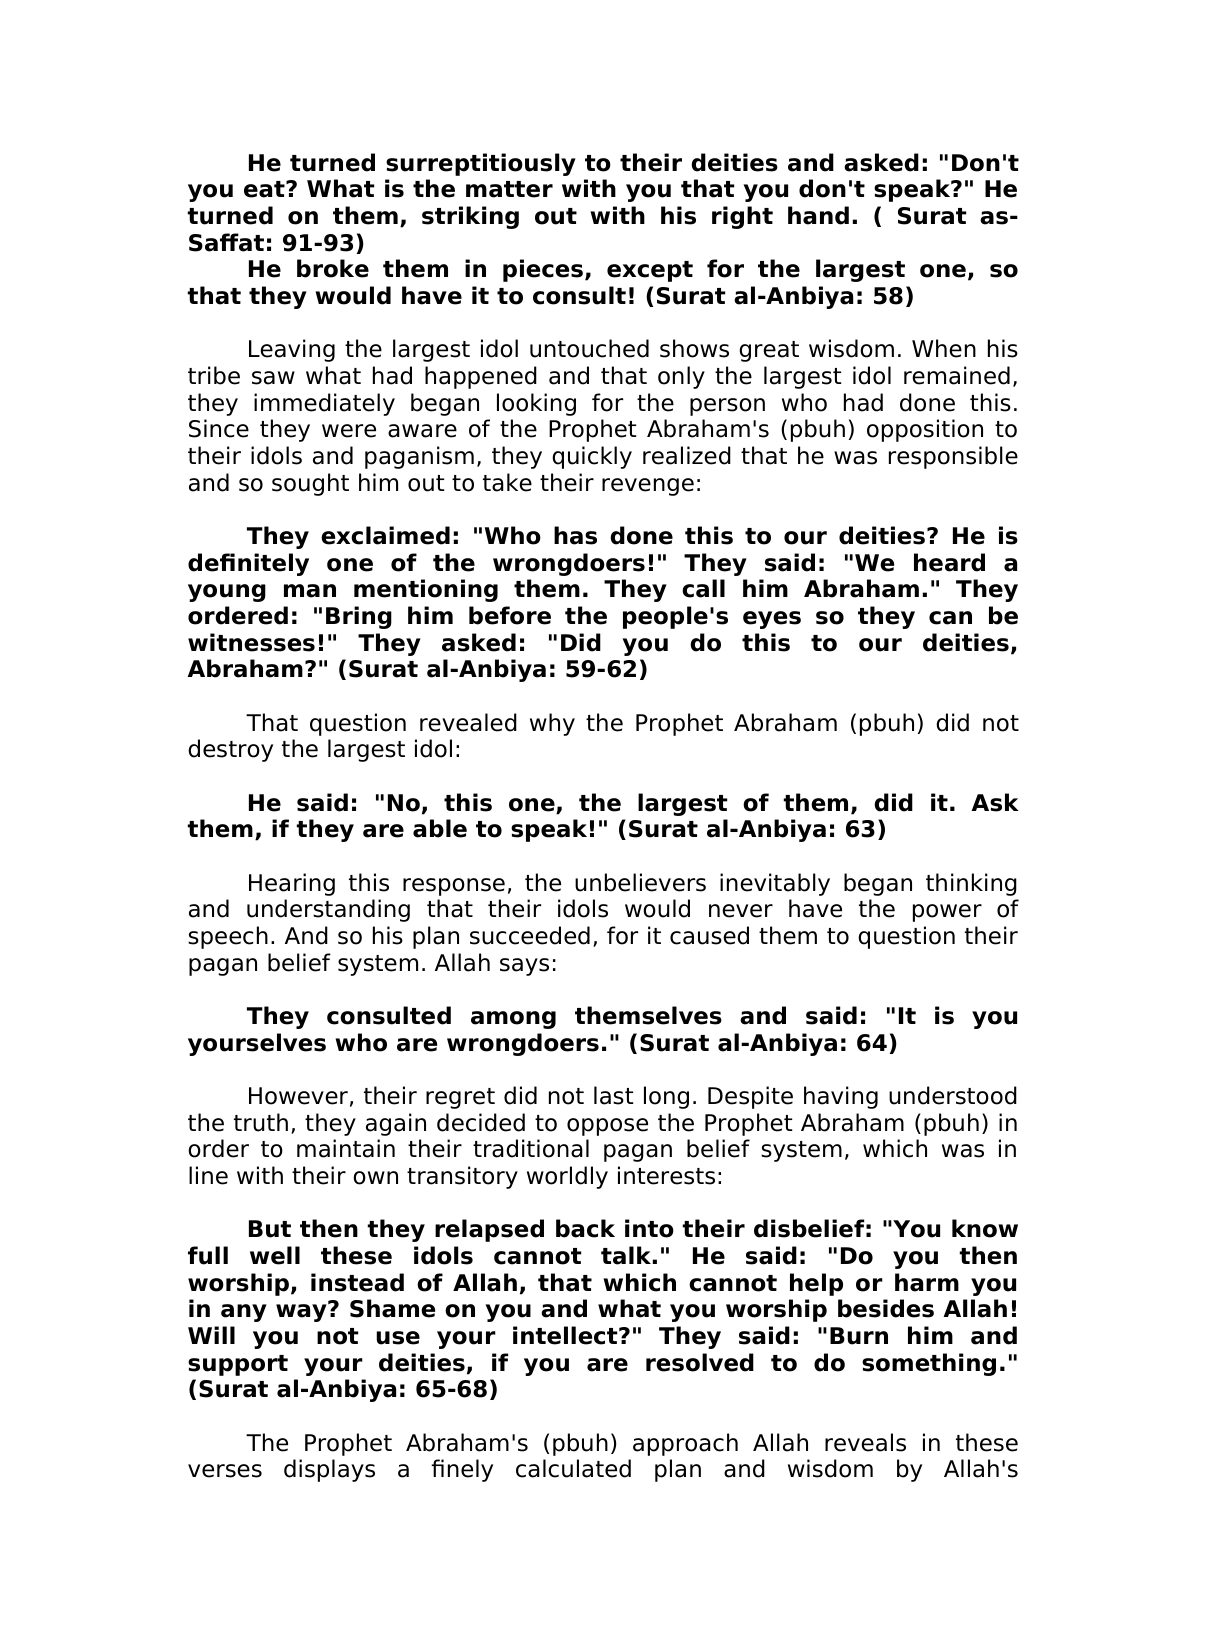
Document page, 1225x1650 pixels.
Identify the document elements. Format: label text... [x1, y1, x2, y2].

text They exclaimed: "Who has done this to our deities? He is definitely one of the wrongdoers!" They said: "We heard a young man mentioning them. They call him Abraham." They ordered: "Bring him before the people's eyes so they can be witnesses!" They asked: "Did you do this to our deities, Abraham?" (Surat al-Anbiya: 59-62) [187, 523, 1020, 683]
text He turned surreptitiously to their deities and asked: "Don't you eat? What is the matter with you that you don't speak?" He turned on them, striking out with his right hand. ( Surat as-Saffat: 91-93) [187, 150, 1020, 257]
text But then they relapsed back into their disbelief: "You know full well these idols cannot talk." He said: "Do you then worship, instead of Allah, that which cannot help or harm you in any way? Shame on you and what you worship besides Allah! Will you not use your intellect?" They said: "Burn him and support your deities, if you are resolved to do something." (Surat al-Anbiya: 65-68) [187, 1217, 1020, 1403]
text He broke them in pieces, except for the largest one, so that they would have it to consult! (Surat al-Anbiya: 58) [187, 257, 1020, 310]
text The Prophet Abraham's (pbuh) approach Allah reveals in these verses displays a finely calculated plan and wisdom by Allah's [187, 1430, 1020, 1483]
text They consulted among themselves and said: "It is you yourselves who are wrongdoers." (Surat al-Anbiya: 64) [187, 1003, 1020, 1057]
text That question revealed why the Prophet Abraham (pbuh) did not destroy the largest idol: [187, 710, 1020, 763]
text He said: "No, this one, the largest of them, did it. Ask them, if they are able to speak!" (Surat al-Anbiya: 63) [187, 790, 1020, 843]
text However, their regret did not last long. Despite having understood the truth, they again decided to oppose the Prophet Abraham (pbuh) in order to maintain their traditional pagan belief system, which was in line with their own transitory worldly interests: [187, 1083, 1020, 1190]
text Hearing this response, the unbelievers inevitably began thinking and understanding that their idols would never have the power of speech. And so his plan succeeded, for it caused them to question their pagan belief system. Allah says: [187, 870, 1020, 977]
text Leaving the largest idol untouched shows great wisdom. When his tribe saw what had happened and that only the largest idol remained, they immediately began looking for the person who had done this. Since they were aware of the Prophet Abraham's (pbuh) opposition to their idols and paganism, they quickly realized that he was responsible and so sought him out to take their revenge: [187, 337, 1020, 497]
